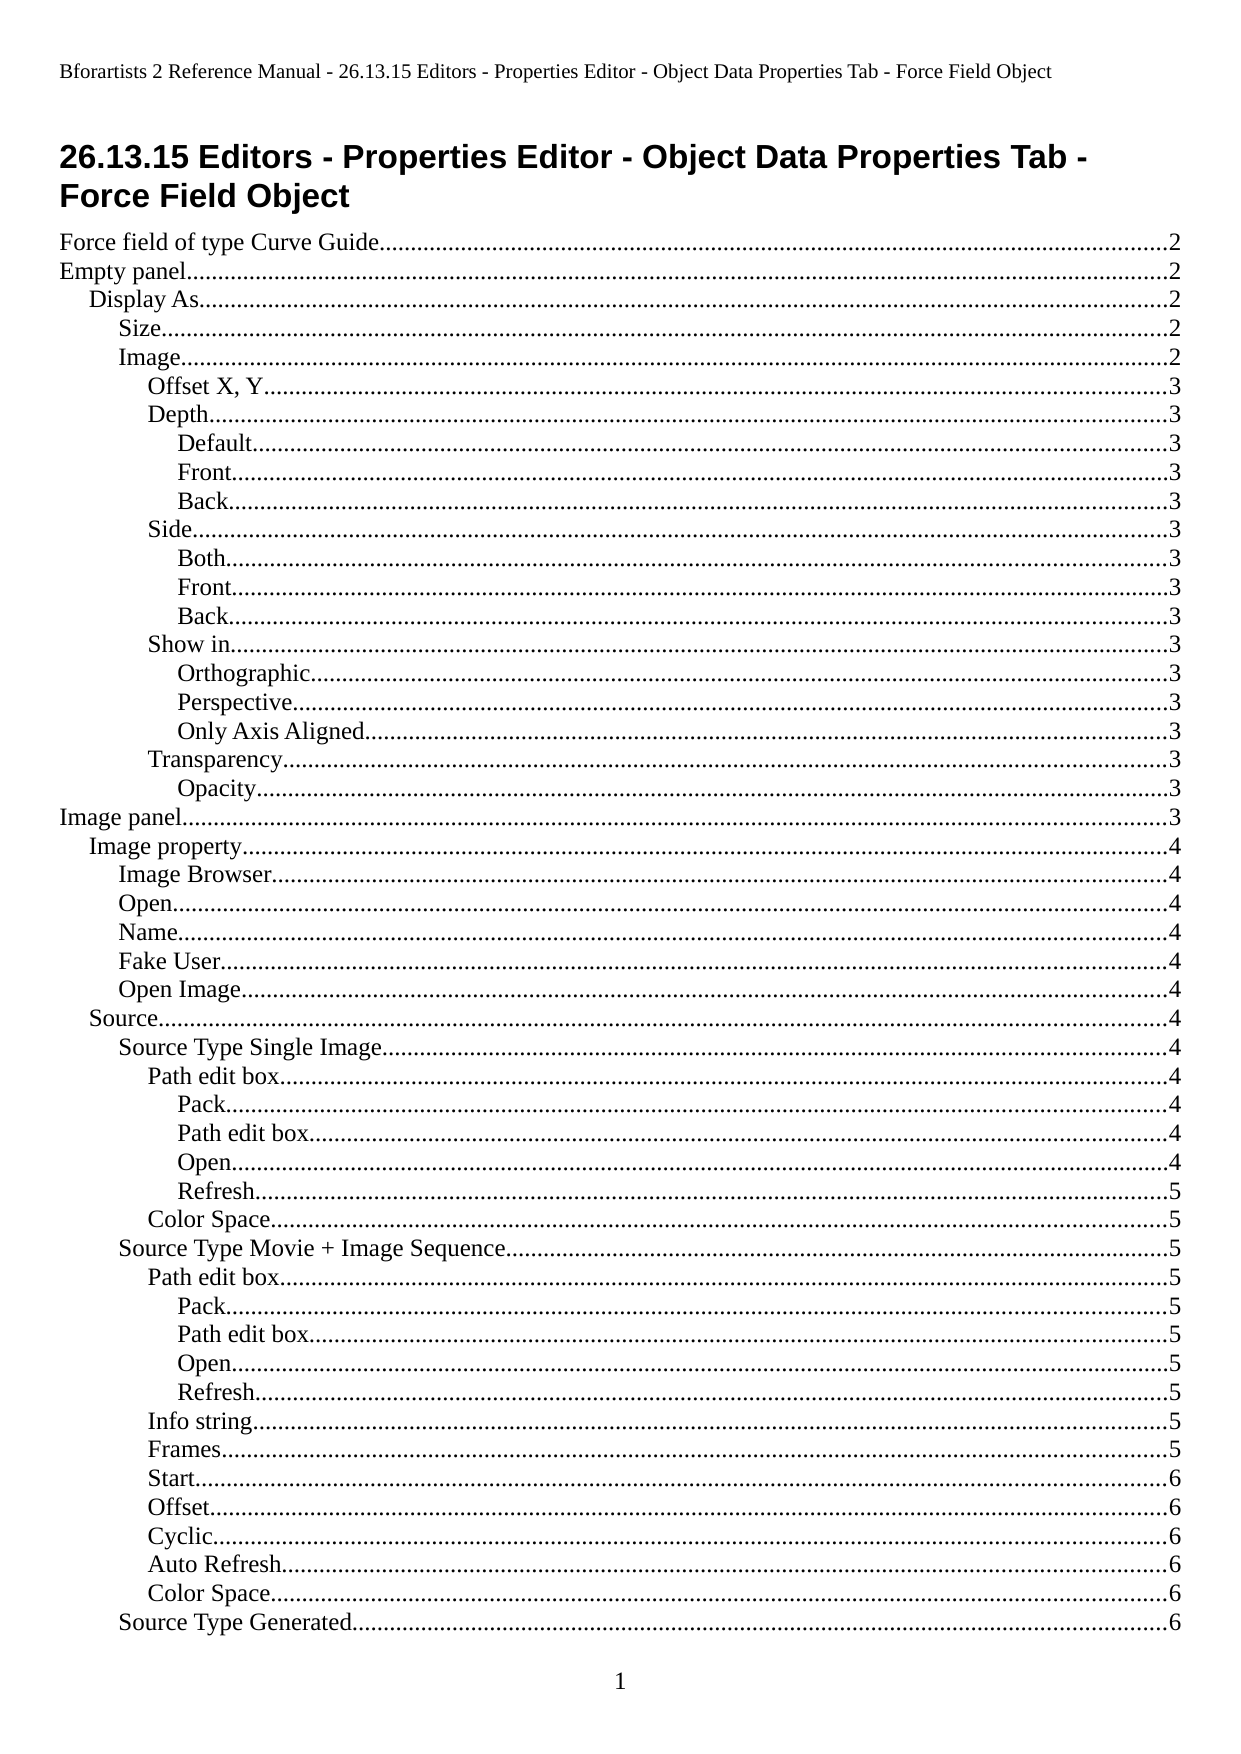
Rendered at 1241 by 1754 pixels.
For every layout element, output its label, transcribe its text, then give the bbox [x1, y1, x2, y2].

text Open Image 4 [118, 974, 1181, 1003]
text Offset 6 [147, 1492, 1181, 1521]
text Source Type Generated 6 [118, 1607, 1181, 1636]
text Auto Refresh 6 [147, 1549, 1181, 1578]
text Image 2 [118, 342, 1181, 371]
text Depth 3 [147, 399, 1181, 428]
text Refresh 5 [177, 1377, 1181, 1406]
text Opacity 3 [177, 773, 1181, 802]
text Name 4 [118, 917, 1181, 946]
text Open 5 [177, 1348, 1181, 1377]
text Back 3 [177, 486, 1181, 514]
text Path edit box 5 [177, 1319, 1181, 1348]
text Offset X, Y 3 [147, 371, 1181, 399]
text Cyclic 6 [147, 1521, 1181, 1549]
text Open 4 [118, 888, 1181, 917]
text Transparency 3 [147, 744, 1181, 773]
text Front 3 [177, 572, 1181, 601]
text Back 3 [177, 601, 1181, 629]
text Force field of type Curve Guide 2 [59, 227, 1181, 256]
text Default 3 [177, 428, 1181, 457]
text Pack 5 [177, 1291, 1181, 1319]
text Start 6 [147, 1463, 1181, 1492]
text Source Type Movie + Image Sequence 5 [118, 1233, 1181, 1262]
text Path edit box 5 [147, 1262, 1181, 1291]
text Size 2 [118, 313, 1181, 342]
text Image panel 3 [59, 802, 1181, 831]
text Color Space 5 [147, 1204, 1181, 1233]
text Show in 3 [147, 629, 1181, 658]
text Source Type Single Image 4 [118, 1032, 1181, 1061]
text Color Space 6 [147, 1578, 1181, 1607]
text Source 4 [88, 1003, 1181, 1032]
text Display As 2 [88, 284, 1181, 313]
text Only Axis Aligned 3 [177, 716, 1181, 744]
text Orthographic 3 [177, 658, 1181, 687]
text Image property 4 [88, 831, 1181, 859]
text Fake User 4 [118, 946, 1181, 974]
text Info string 5 [147, 1406, 1181, 1434]
text Refresh 5 [177, 1176, 1181, 1204]
subtitle 26.13.15 Editors - Properties Editor - Object Data Properties Tab - Force Field Object [59, 138, 1181, 214]
text Image Browser 4 [118, 859, 1181, 888]
text Side 3 [147, 514, 1181, 543]
text Path edit box 4 [177, 1118, 1181, 1147]
text Perspective 3 [177, 687, 1181, 716]
text Empty panel 2 [59, 256, 1181, 284]
text Open 4 [177, 1147, 1181, 1176]
text Both 3 [177, 543, 1181, 572]
text Front 3 [177, 457, 1181, 486]
text Pack 4 [177, 1089, 1181, 1118]
text Frames 5 [147, 1434, 1181, 1463]
text Path edit box 4 [147, 1061, 1181, 1089]
